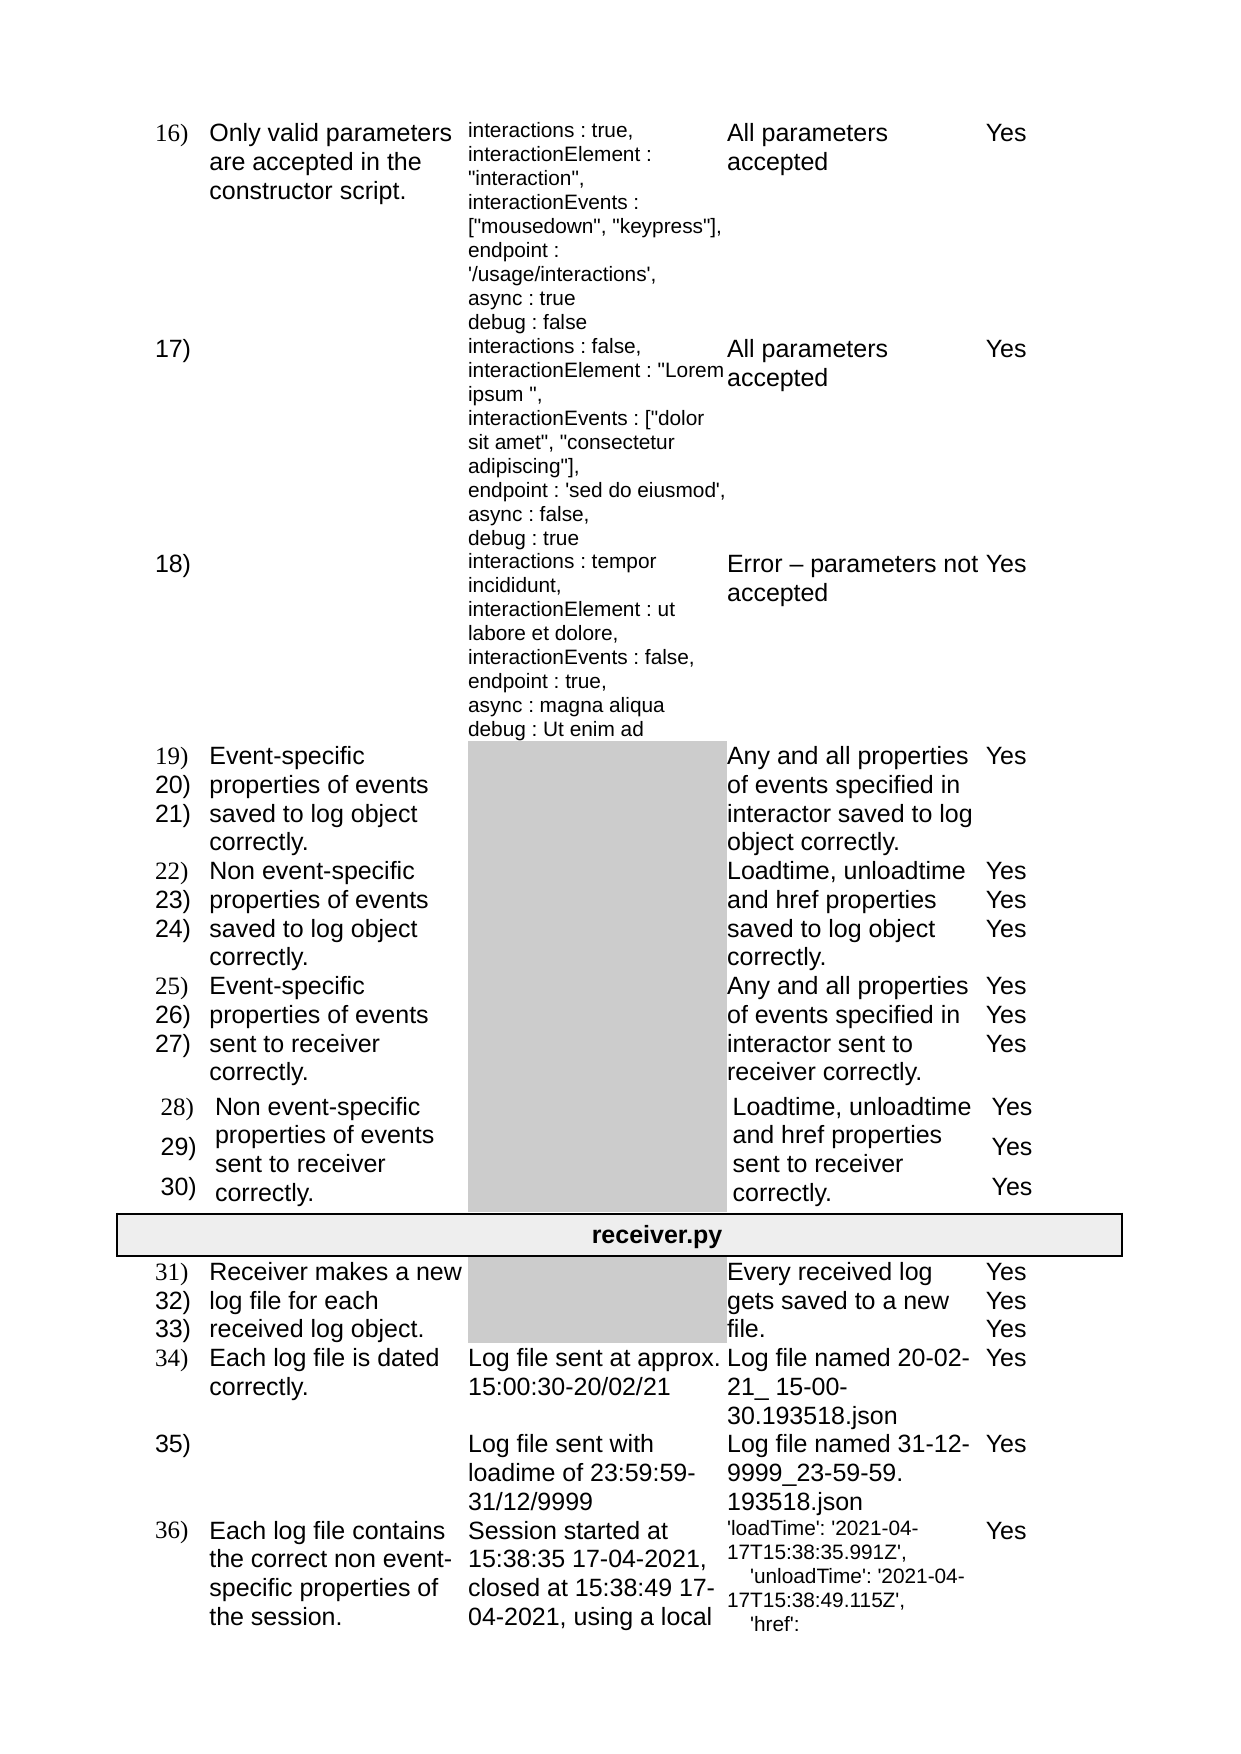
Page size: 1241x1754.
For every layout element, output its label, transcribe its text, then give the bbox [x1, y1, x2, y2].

table_cell Yes [986, 1314, 1122, 1343]
table_cell Any and all properties of events specified in interactor saved to log object correctly. [727, 741, 986, 856]
table_cell Non event-specific properties of events sent to receiver correctly. [209, 1086, 468, 1212]
table_cell [117, 856, 209, 885]
table_cell Yes [986, 856, 1122, 885]
table_cell Yes [986, 1086, 1122, 1126]
table_cell Any and all properties of events specified in interactor sent to receiver correctly. [727, 971, 986, 1086]
table_cell Yes [986, 118, 1122, 334]
table_cell Log file sent with loadime of 23:59:59-31/12/9999 [468, 1429, 727, 1516]
table_cell [117, 549, 209, 741]
table_cell [117, 1257, 209, 1286]
table_cell Session started at 15:38:35 17-04-2021, closed at 15:38:49 17-04-2021, using a local [468, 1516, 727, 1635]
table_cell [468, 770, 727, 1212]
table_cell Yes [986, 914, 1122, 971]
table_cell [117, 334, 209, 549]
table_cell Every received log gets saved to a new file. [727, 1257, 986, 1343]
table_cell [117, 1086, 209, 1126]
table_cell Yes [986, 1257, 1122, 1286]
table_cell [117, 1029, 209, 1086]
table_cell Error – parameters not accepted [727, 549, 986, 741]
table_cell [468, 1257, 727, 1343]
table_cell Yes [986, 1000, 1122, 1028]
table_cell [117, 741, 209, 770]
table_cell interactions : false, interactionElement : "Lorem ipsum ", interactionEvents : ["dolor sit amet", "consectetur adipiscing"], endpoint : 'sed do eiusmod', async : false, debug : true [468, 334, 727, 549]
table_cell Log file named 20-02-21_ 15-00-30.193518.json [727, 1343, 986, 1429]
table_cell [117, 885, 209, 913]
table_cell receiver.py [118, 1215, 1121, 1255]
table_cell Yes [986, 549, 1122, 741]
table_cell All parameters accepted [727, 334, 986, 549]
table_cell Yes [986, 1166, 1122, 1212]
table_cell [117, 799, 209, 856]
table_cell Yes [986, 971, 1122, 1000]
table_cell Yes [986, 885, 1122, 913]
table_cell Non event-specific properties of events saved to log object correctly. [209, 856, 468, 971]
table_cell [117, 1343, 209, 1429]
table_cell interactions : tempor incididunt, interactionElement : ut labore et dolore, interactionEvents : false, endpoint : true, async : magna aliqua debug : Ut enim ad [468, 549, 727, 741]
table_cell Only valid parameters are accepted in the constructor script. [209, 118, 468, 741]
table_cell Log file sent at approx. 15:00:30-20/02/21 [468, 1343, 727, 1429]
table_cell [117, 1126, 209, 1166]
table_cell Yes [986, 1286, 1122, 1314]
table_cell Loadtime, unloadtime and href properties saved to log object correctly. [727, 856, 986, 971]
table_cell Event-specific properties of events saved to log object correctly. [209, 741, 468, 856]
table_cell Yes [986, 1343, 1122, 1429]
table_cell All parameters accepted [727, 118, 986, 334]
table_cell [117, 118, 209, 334]
table_cell [117, 914, 209, 971]
table_cell Each log file contains the correct non event-specific properties of the session. [209, 1516, 468, 1635]
table_cell Yes [986, 741, 1122, 856]
table_cell Yes [986, 1516, 1122, 1635]
table_cell [117, 1286, 209, 1314]
table_cell Each log file is dated correctly. [209, 1343, 468, 1516]
table_cell 'loadTime': '2021-04-17T15:38:35.991Z', 'unloadTime': '2021-04-17T15:38:49.115Z', 'href': [727, 1516, 986, 1635]
table_cell Receiver makes a new log file for each received log object. [209, 1257, 468, 1343]
table_cell Event-specific properties of events sent to receiver correctly. [209, 971, 468, 1086]
table_cell [117, 1516, 209, 1635]
table_cell [117, 1166, 209, 1212]
table_cell Yes [986, 1029, 1122, 1086]
table_cell Yes [986, 1126, 1122, 1166]
table_cell Yes [986, 1429, 1122, 1516]
table_cell Log file named 31-12-9999_23-59-59. 193518.json [727, 1429, 986, 1516]
table_cell [117, 1314, 209, 1343]
table_cell Loadtime, unloadtime and href properties sent to receiver correctly. [727, 1086, 986, 1212]
table_cell [117, 971, 209, 1000]
table_cell [117, 1429, 209, 1516]
table_cell [117, 1000, 209, 1028]
table_cell Yes [986, 334, 1122, 549]
table_cell [117, 770, 209, 798]
table_cell interactions : true, interactionElement : "interaction", interactionEvents : ["mousedown", "keypress"], endpoint : '/usage/interactions', async : true debug : false [468, 118, 727, 334]
